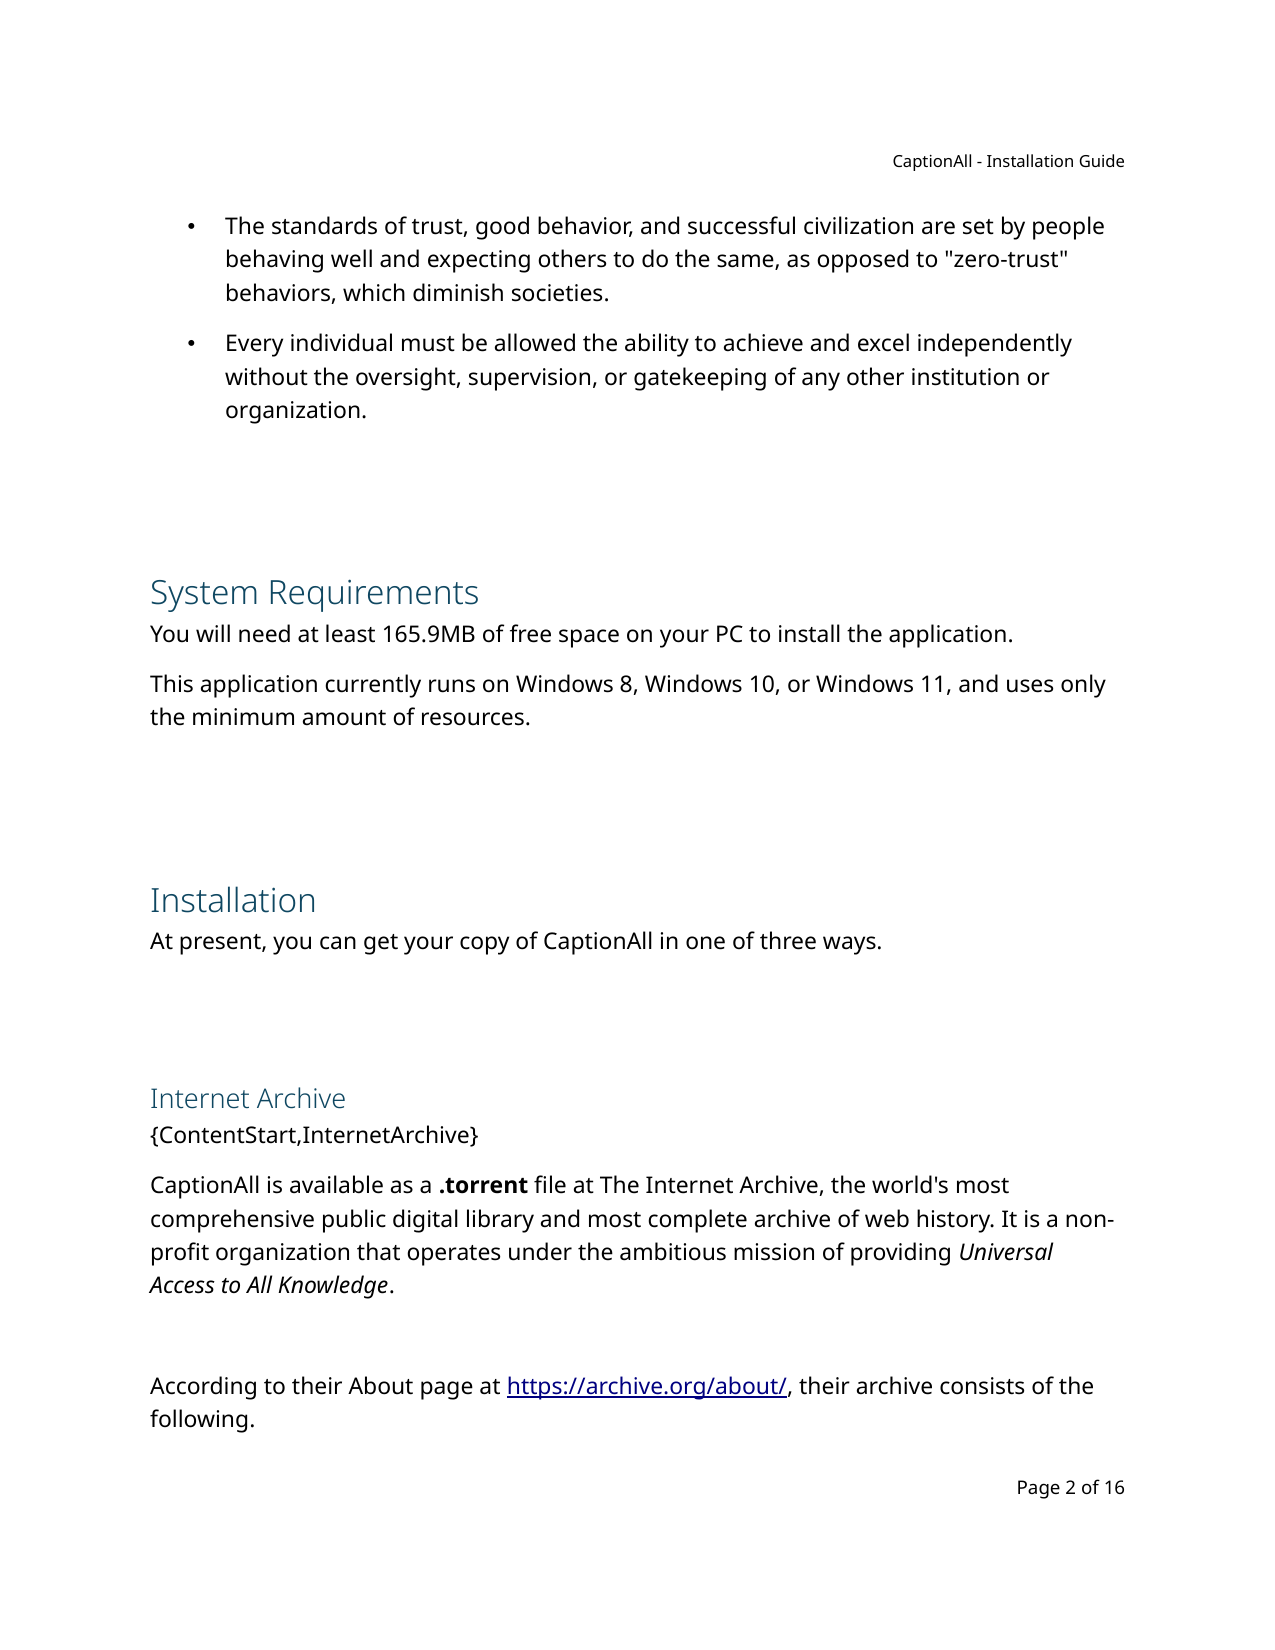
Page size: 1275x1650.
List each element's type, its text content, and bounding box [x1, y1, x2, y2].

subtitle Internet Archive [150, 1079, 1125, 1116]
text According to their About page at https://archive.org/about/, their archive consists of the following. [150, 1369, 1125, 1434]
text At present, you can get your copy of CaptionAll in one of three ways. [150, 925, 1125, 956]
text This application currently runs on Windows 8, Windows 10, or Windows 11, and uses only the minimum amount of resources. [150, 668, 1125, 732]
subtitle System Requirements [150, 569, 1125, 614]
text CaptionAll is available as a .torrent file at The Internet Archive, the world's most comprehensive public digital library and most complete archive of web history. It is a non-profit organization that operates under the ambitious mission of providing Universal Access to All Knowledge. [150, 1169, 1125, 1301]
text You will need at least 165.9MB of free space on your PC to install the application. [150, 618, 1125, 649]
text {ContentStart,InternetArchive} [150, 1119, 1125, 1150]
list Every individual must be allowed the ability to achieve and excel independently without the oversight, supervision, or gatekeeping of any other institution or organization. [187, 327, 1125, 425]
list The standards of trust, good behavior, and successful civilization are set by people behaving well and expecting others to do the same, as opposed to "zero-trust" behaviors, which diminish societies. [187, 210, 1125, 308]
subtitle Installation [150, 877, 1125, 922]
